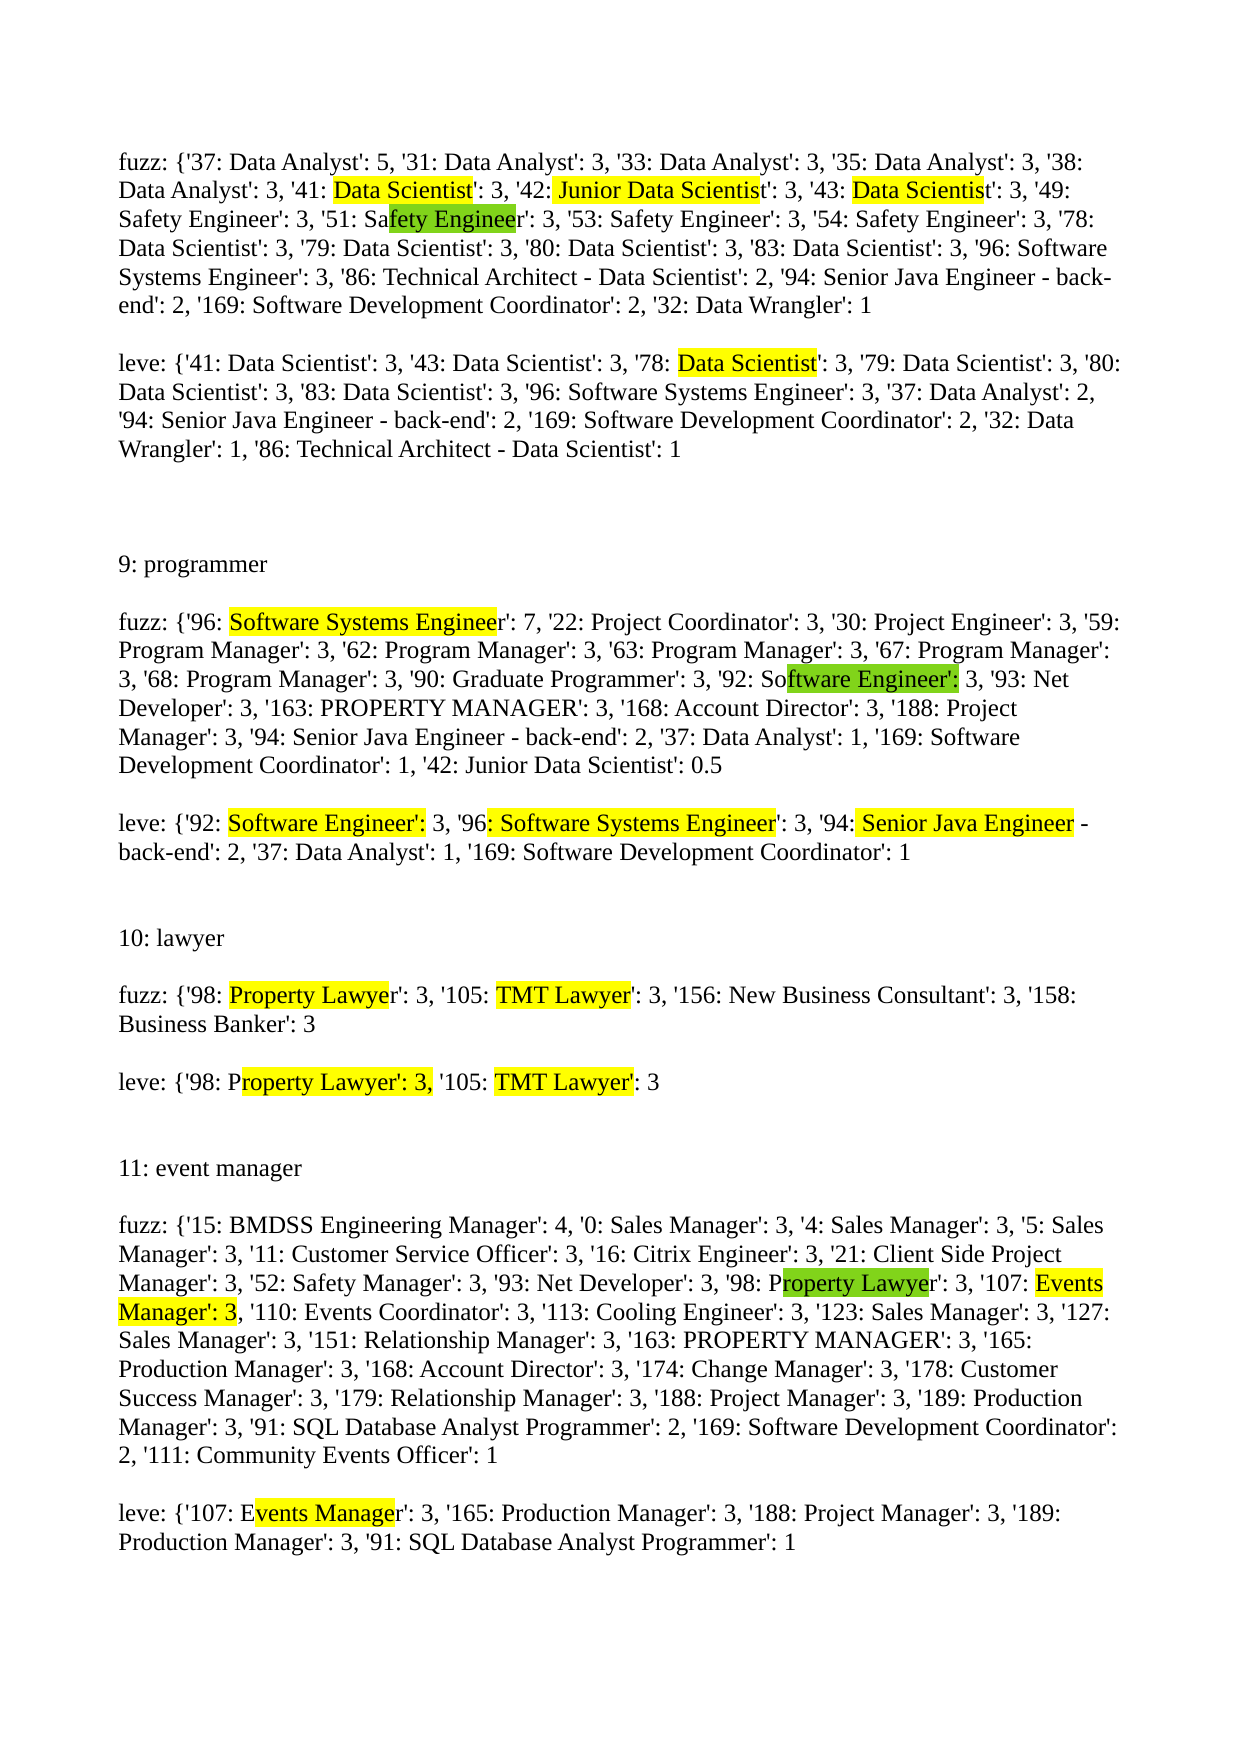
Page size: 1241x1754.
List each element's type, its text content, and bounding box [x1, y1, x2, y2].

text 9: programmer [118, 549, 1122, 578]
text leve: {'107: Events Manager': 3, '165: Production Manager': 3, '188: Project Manager': 3, '189: Production Manager': 3, '91: SQL Database Analyst Programmer': 1 [118, 1498, 1122, 1556]
text leve: {'41: Data Scientist': 3, '43: Data Scientist': 3, '78: Data Scientist': 3, '79: Data Scientist': 3, '80: Data Scientist': 3, '83: Data Scientist': 3, '96: Software Systems Engineer': 3, '37: Data Analyst': 2, '94: Senior Java Engineer - back-end': 2, '169: Software Development Coordinator': 2, '32: Data Wrangler': 1, '86: Technical Architect - Data Scientist': 1 [118, 348, 1122, 463]
text fuzz: {'98: Property Lawyer': 3, '105: TMT Lawyer': 3, '156: New Business Consultant': 3, '158: Business Banker': 3 [118, 981, 1122, 1038]
text fuzz: {'96: Software Systems Engineer': 7, '22: Project Coordinator': 3, '30: Project Engineer': 3, '59: Program Manager': 3, '62: Program Manager': 3, '63: Program Manager': 3, '67: Program Manager': 3, '68: Program Manager': 3, '90: Graduate Programmer': 3, '92: Software Engineer': 3, '93: Net Developer': 3, '163: PROPERTY MANAGER': 3, '168: Account Director': 3, '188: Project Manager': 3, '94: Senior Java Engineer - back-end': 2, '37: Data Analyst': 1, '169: Software Development Coordinator': 1, '42: Junior Data Scientist': 0.5 [118, 607, 1122, 779]
text 10: lawyer [118, 923, 1122, 952]
text leve: {'98: Property Lawyer': 3, '105: TMT Lawyer': 3 [118, 1067, 1122, 1096]
text fuzz: {'37: Data Analyst': 5, '31: Data Analyst': 3, '33: Data Analyst': 3, '35: Data Analyst': 3, '38: Data Analyst': 3, '41: Data Scientist': 3, '42: Junior Data Scientist': 3, '43: Data Scientist': 3, '49: Safety Engineer': 3, '51: Safety Engineer': 3, '53: Safety Engineer': 3, '54: Safety Engineer': 3, '78: Data Scientist': 3, '79: Data Scientist': 3, '80: Data Scientist': 3, '83: Data Scientist': 3, '96: Software Systems Engineer': 3, '86: Technical Architect - Data Scientist': 2, '94: Senior Java Engineer - back-end': 2, '169: Software Development Coordinator': 2, '32: Data Wrangler': 1 [118, 147, 1122, 319]
text leve: {'92: Software Engineer': 3, '96: Software Systems Engineer': 3, '94: Senior Java Engineer - back-end': 2, '37: Data Analyst': 1, '169: Software Development Coordinator': 1 [118, 808, 1122, 866]
text 11: event manager [118, 1153, 1122, 1182]
text fuzz: {'15: BMDSS Engineering Manager': 4, '0: Sales Manager': 3, '4: Sales Manager': 3, '5: Sales Manager': 3, '11: Customer Service Officer': 3, '16: Citrix Engineer': 3, '21: Client Side Project Manager': 3, '52: Safety Manager': 3, '93: Net Developer': 3, '98: Property Lawyer': 3, '107: Events Manager': 3, '110: Events Coordinator': 3, '113: Cooling Engineer': 3, '123: Sales Manager': 3, '127: Sales Manager': 3, '151: Relationship Manager': 3, '163: PROPERTY MANAGER': 3, '165: Production Manager': 3, '168: Account Director': 3, '174: Change Manager': 3, '178: Customer Success Manager': 3, '179: Relationship Manager': 3, '188: Project Manager': 3, '189: Production Manager': 3, '91: SQL Database Analyst Programmer': 2, '169: Software Development Coordinator': 2, '111: Community Events Officer': 1 [118, 1211, 1122, 1469]
